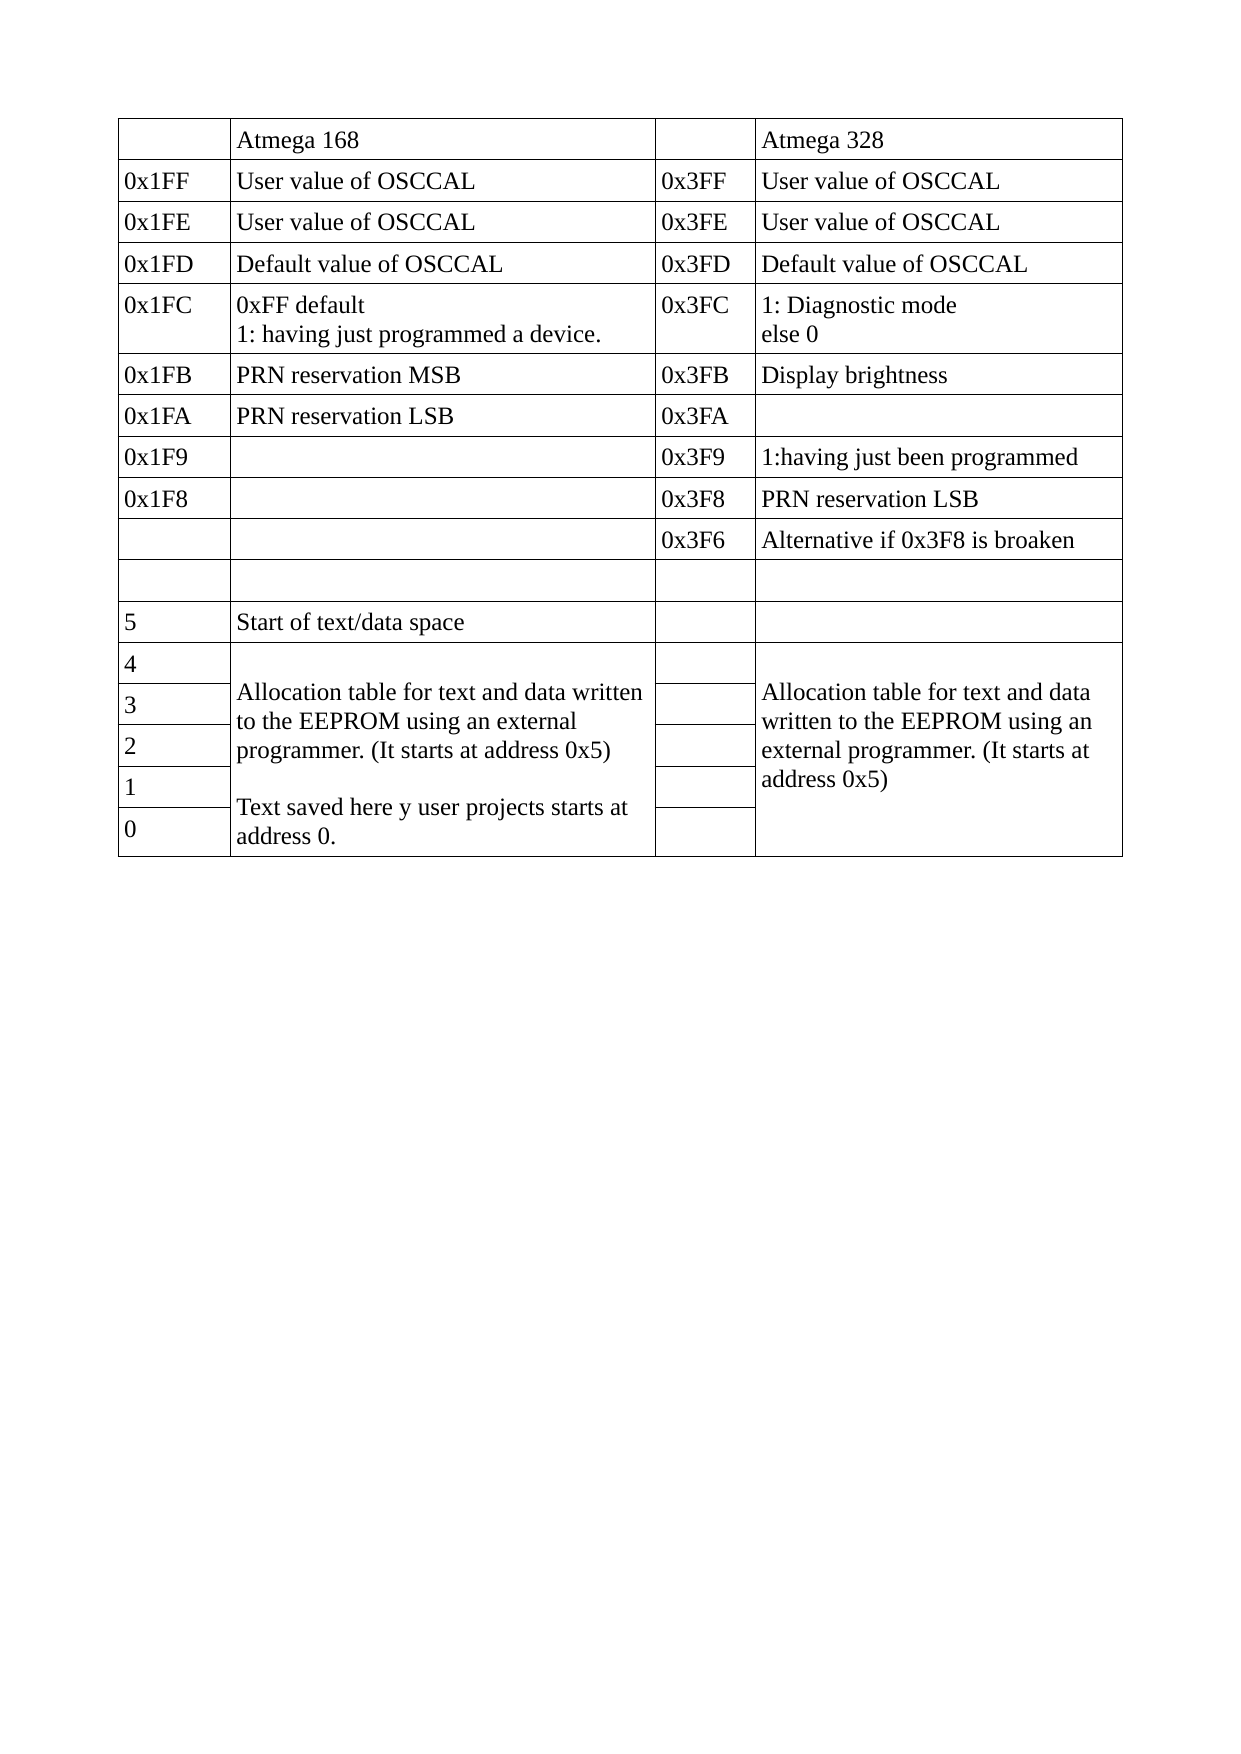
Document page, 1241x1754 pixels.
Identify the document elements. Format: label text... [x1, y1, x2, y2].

table_cell Display brightness [756, 354, 1122, 394]
table_cell 0x3FC [656, 284, 755, 353]
table_cell [231, 519, 655, 559]
table_cell 0x1FD [119, 243, 230, 283]
table_cell 0x1FE [119, 202, 230, 242]
table_cell 0xFF default 1: having just programmed a device. [231, 284, 655, 353]
table_cell 0x1FF [119, 160, 230, 201]
table_cell User value of OSCCAL [231, 160, 655, 201]
table_cell Start of text/data space [231, 602, 655, 642]
table_cell Alternative if 0x3F8 is broaken [756, 519, 1122, 559]
table_cell 0x3FA [656, 395, 755, 436]
table_cell 0x1FC [119, 284, 230, 353]
table_cell Allocation table for text and data written to the EEPROM using an external programmer. (It starts at address 0x5) [756, 643, 1122, 856]
table_cell [756, 395, 1122, 436]
table_cell [656, 808, 755, 856]
table_header [656, 119, 755, 159]
table_cell 1:having just been programmed [756, 437, 1122, 477]
table_cell [119, 519, 230, 559]
table_cell 0x3FE [656, 202, 755, 242]
table_cell [231, 560, 655, 601]
table_cell User value of OSCCAL [756, 160, 1122, 201]
table_cell [756, 602, 1122, 642]
table_cell 4 [119, 643, 230, 683]
table_cell 0 [119, 808, 230, 856]
table_cell 0x3FF [656, 160, 755, 201]
table_cell PRN reservation LSB [756, 478, 1122, 518]
table_cell Default value of OSCCAL [231, 243, 655, 283]
table_cell Default value of OSCCAL [756, 243, 1122, 283]
table_cell PRN reservation LSB [231, 395, 655, 436]
table_header [119, 119, 230, 159]
table_cell Allocation table for text and data written to the EEPROM using an external programmer. (It starts at address 0x5) Text saved here y user projects starts at address 0. [231, 643, 655, 856]
table_cell User value of OSCCAL [756, 202, 1122, 242]
table_cell [656, 602, 755, 642]
table_cell 0x3FB [656, 354, 755, 394]
table_cell 0x3F6 [656, 519, 755, 559]
table_cell 2 [119, 725, 230, 766]
table_cell 1 [119, 767, 230, 807]
table_cell 0x1F9 [119, 437, 230, 477]
table_cell [231, 437, 655, 477]
table_cell [656, 725, 755, 766]
table_cell 5 [119, 602, 230, 642]
table_cell [119, 560, 230, 601]
table_cell 1: Diagnostic mode else 0 [756, 284, 1122, 353]
table_cell 0x1F8 [119, 478, 230, 518]
table_cell 0x3FD [656, 243, 755, 283]
table_header Atmega 328 [756, 119, 1122, 159]
table_cell 0x3F8 [656, 478, 755, 518]
table_header Atmega 168 [231, 119, 655, 159]
table_cell 0x3F9 [656, 437, 755, 477]
table_cell [656, 560, 755, 601]
table_cell [656, 767, 755, 807]
table_cell [756, 560, 1122, 601]
table_cell 0x1FA [119, 395, 230, 436]
table_cell PRN reservation MSB [231, 354, 655, 394]
table_cell User value of OSCCAL [231, 202, 655, 242]
table_cell 0x1FB [119, 354, 230, 394]
table_cell [231, 478, 655, 518]
table_cell 3 [119, 684, 230, 724]
table_cell [656, 643, 755, 683]
table_cell [656, 684, 755, 724]
